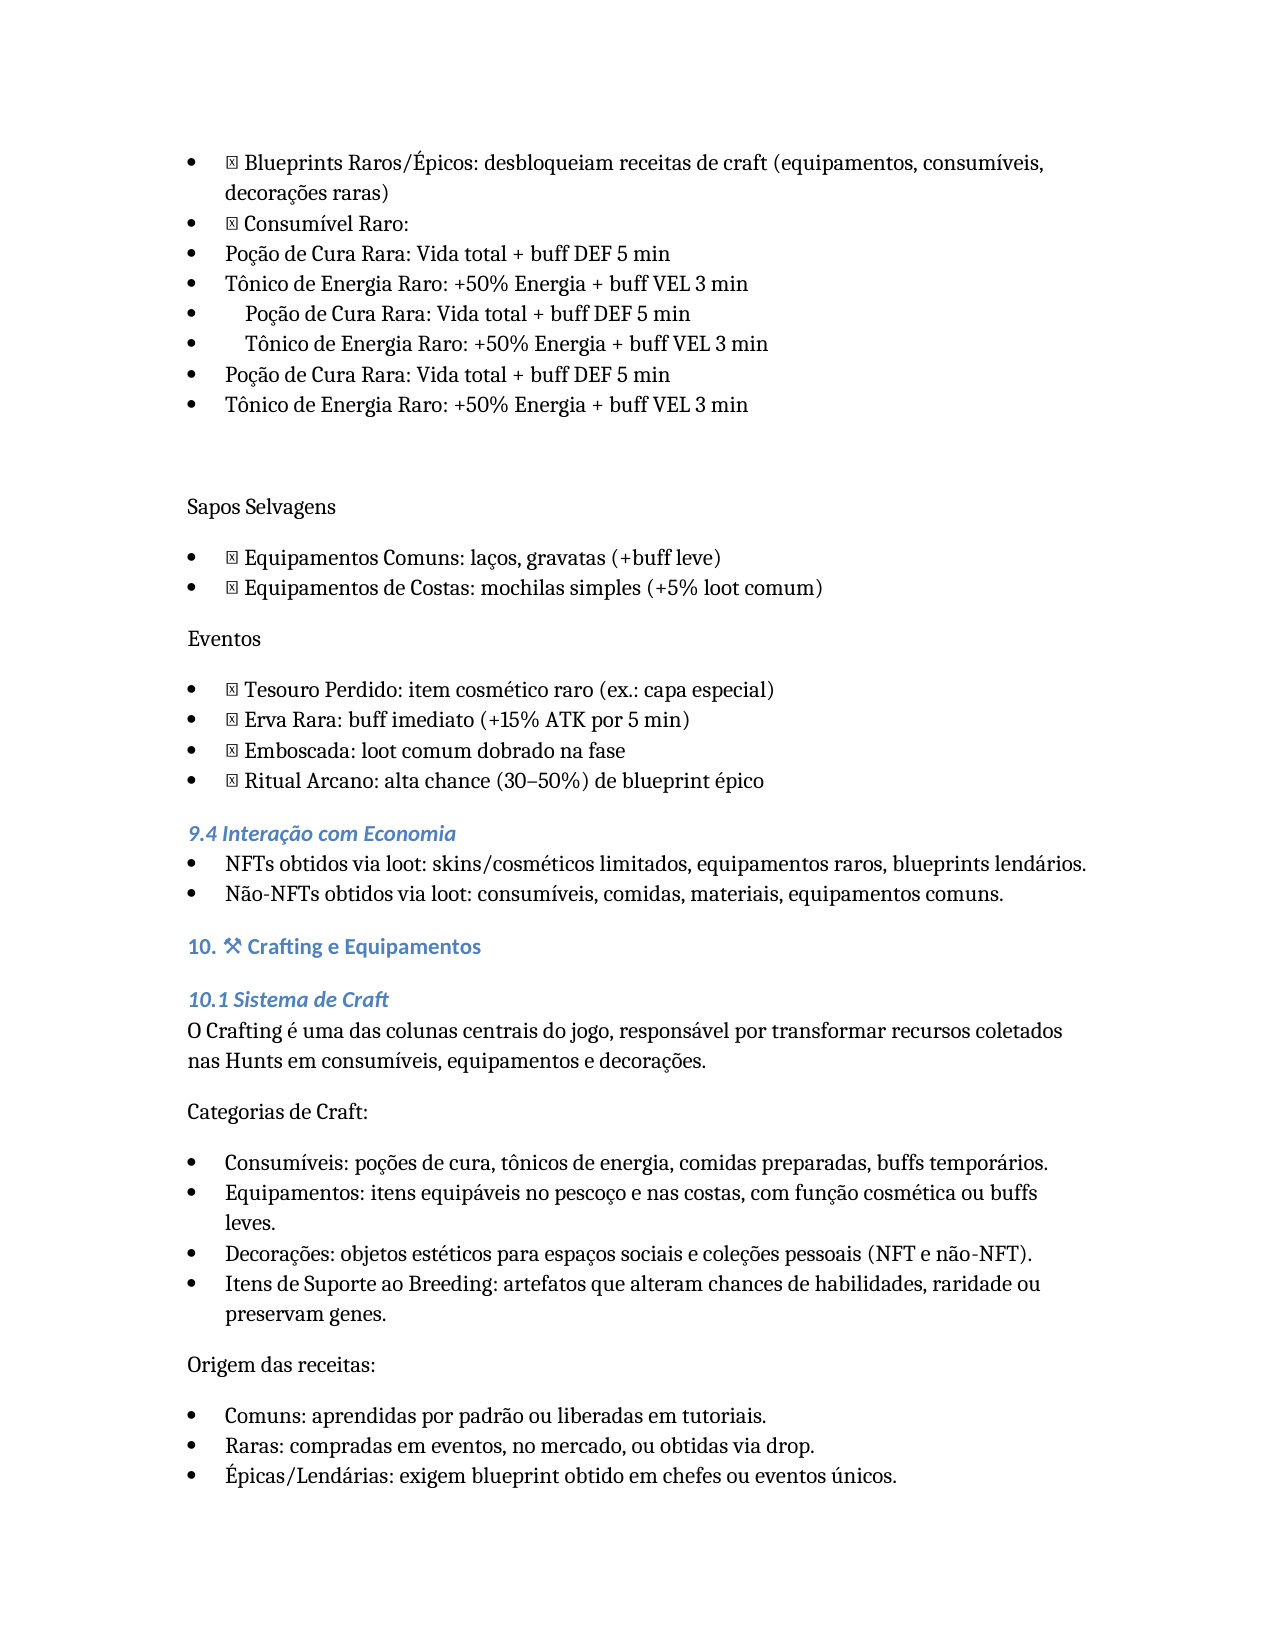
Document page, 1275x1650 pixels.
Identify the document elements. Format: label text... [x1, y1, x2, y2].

text Origem das receitas: [187, 1352, 1087, 1378]
list 👔 Equipamentos Comuns: laços, gravatas (+buff leve) [187, 545, 1087, 571]
text Sapos Selvagens [187, 494, 1087, 520]
list NFTs obtidos via loot: skins/cosméticos limitados, equipamentos raros, blueprints lendários. [187, 851, 1087, 877]
list Equipamentos: itens equipáveis no pescoço e nas costas, com função cosmética ou buffs leves. [187, 1180, 1087, 1236]
list 💥 Emboscada: loot comum dobrado na fase [187, 737, 1087, 764]
subtitle 10. ⚒ Crafting e Equipamentos [187, 932, 1087, 960]
list 💊 Consumível Raro: [187, 210, 1087, 237]
list Não‑NFTs obtidos via loot: consumíveis, comidas, materiais, equipamentos comuns. [187, 881, 1087, 907]
subtitle 10.1 Sistema de Craft [187, 985, 1087, 1013]
list Épicas/Lendárias: exigem blueprint obtido em chefes ou eventos únicos. [187, 1463, 1087, 1489]
subtitle 9.4 Interação com Economia [187, 819, 1087, 847]
list 🌟 Tesouro Perdido: item cosmético raro (ex.: capa especial) [187, 677, 1087, 703]
list Poção de Cura Rara: Vida total + buff DEF 5 min [187, 361, 1087, 388]
text Eventos [187, 626, 1087, 652]
text O Crafting é uma das colunas centrais do jogo, responsável por transformar recursos coletados nas Hunts em consumíveis, equipamentos e decorações. [187, 1017, 1087, 1074]
list Tônico de Energia Raro: +50% Energia + buff VEL 3 min [187, 331, 1087, 358]
list Decorações: objetos estéticos para espaços sociais e coleções pessoais (NFT e não‑NFT). [187, 1240, 1087, 1267]
list 🎒 Equipamentos de Costas: mochilas simples (+5% loot comum) [187, 575, 1087, 601]
list 🔮 Ritual Arcano: alta chance (30–50%) de blueprint épico [187, 768, 1087, 794]
text Categorias de Craft: [187, 1099, 1087, 1125]
list Comuns: aprendidas por padrão ou liberadas em tutoriais. [187, 1403, 1087, 1429]
list Poção de Cura Rara: Vida total + buff DEF 5 min [187, 241, 1087, 267]
list Itens de Suporte ao Breeding: artefatos que alteram chances de habilidades, raridade ou preservam genes. [187, 1271, 1087, 1327]
list Tônico de Energia Raro: +50% Energia + buff VEL 3 min [187, 271, 1087, 297]
list 📜 Blueprints Raros/Épicos: desbloqueiam receitas de craft (equipamentos, consumíveis, decorações raras) [187, 150, 1087, 207]
list 🌱 Erva Rara: buff imediato (+15% ATK por 5 min) [187, 707, 1087, 734]
list Poção de Cura Rara: Vida total + buff DEF 5 min [187, 301, 1087, 327]
list Consumíveis: poções de cura, tônicos de energia, comidas preparadas, buffs temporários. [187, 1150, 1087, 1176]
list Tônico de Energia Raro: +50% Energia + buff VEL 3 min [187, 392, 1087, 418]
list Raras: compradas em eventos, no mercado, ou obtidas via drop. [187, 1433, 1087, 1459]
